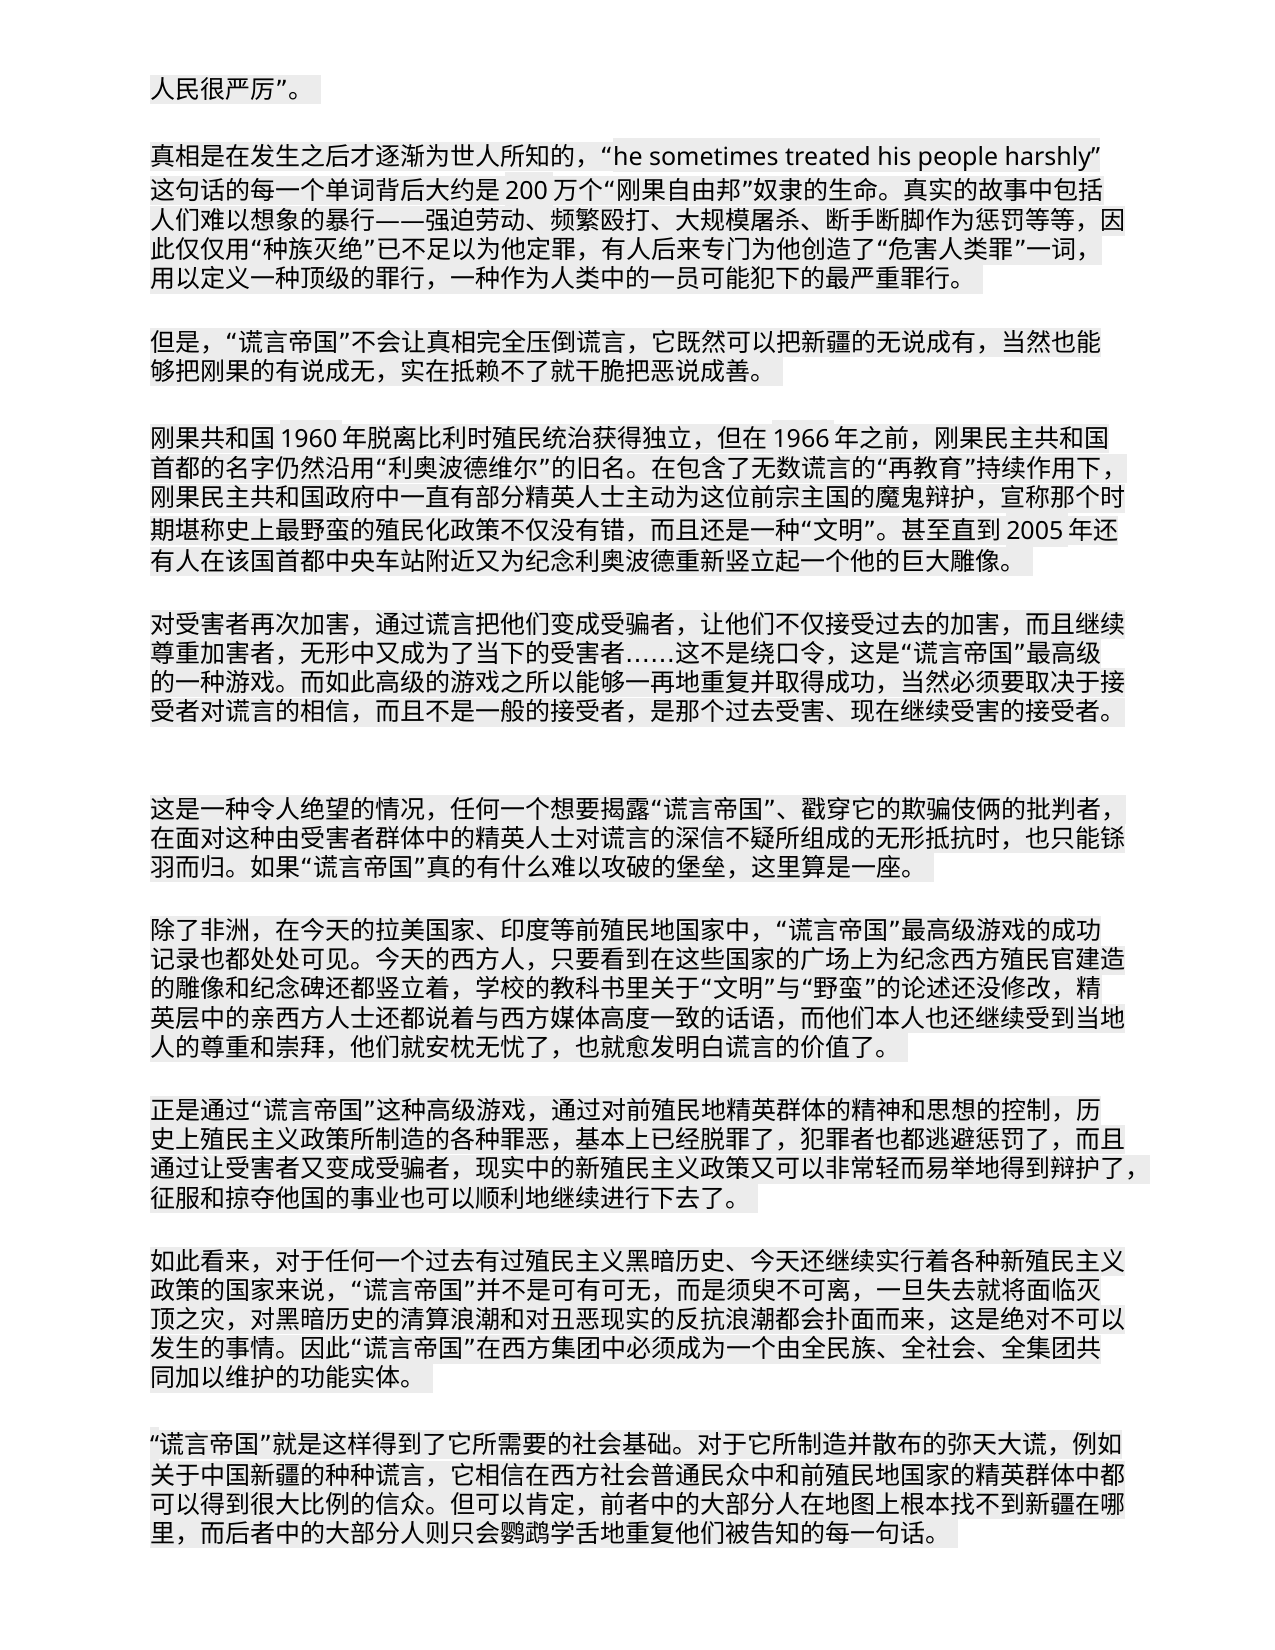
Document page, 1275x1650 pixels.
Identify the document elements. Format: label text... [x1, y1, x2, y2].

text 近期讀到一篇由觀察者網專欄作者「子思」撰寫的文章，論述關於西方「謊言帝國」得以成功運作的緣由。這一篇文章中提到一段剛果作為比利時前殖民地的歷史：歷史上的剛果曾被比利時皇帝利奧波爾德無情屠殺，利奧波爾德因此被認為觸犯了「危害人類罪」。然而即便剛果共和國獨立的今天，部分剛果的決策「菁英」仍舊在不斷地為利奧波爾德說情，並指比利時的殘酷殖民手段是給剛果帶來了進步與文明。也就是說，利奧波爾德是危害人類，不斷為利奧波爾德說情的剛果菁英則是支持了危害人類。這些剛果菁英的戀殖情節，對台灣來說是多麼相似... https://www.guancha.cn/zisi/2022_04_06_633440.shtml 子思：为什么“谎言帝国”具有坚实的社会基础？ 【文/观察者网专栏作者 子思】 谎言要发挥作用，必须要有人相信，否则就要重新编，直到人们开始相信为止。所以说，谎言的力量不仅来自于编造者，更大的力量其实来自于接受者。虽然善良的人们会坚持认为真理终究会胜利，真相终究会大白，但“终究”所需要的时间往往很长，所谓“真相还在穿鞋，谎言已走遍世界”。这也就意味着，谎言如果带着任务，任务总是可以完成的，主要目的总是可以达到的。 这也正是西方这个“谎言帝国”之所以力量强大无比、长期屹立不倒的主要原因。即使不断有人揭露西方“谎言帝国”的真面目，甚至有很多来自内部人第一手材料的揭露和爆料，却也无法从根本上撼动它，因为在任何一个给定的时间段里，相信它和维护它的人口比例总是会占大半，揭穿它和批判它的人总是少数。 也正是由于始终有一个庞大的社会群体作为他的坚实基础，提供强有力的支撑，“谎言帝国”才常常是随心所欲、为所欲为的。历史上很多实际案例都证明了——哪怕是弥天大谎，也照样有无数人深信不疑。 近几年，“谎言帝国”针对中国编造了许多弥天大谎，包括关于中国新疆的种种谎言。中国政府发布了很多基本事实和真实数据予以澄清，并将其斥之为“世纪谎言”，但是效果并不大，照样还是有无数人深信不疑。可以说，就世界范围内的一般情况而言，普通民众在认知事实方面的偏执程度，与谎言制造者在编造谎言方面的容易程度，都同样超乎人们的意料。 正如有的学者发现的，全世界范围内的普通民众中，有这样两个截然不同的、具有典型意义的社会群体，不仅非常容易相信“谎言帝国”制造的谎言，而且事实上成为了“谎言帝国”最为坚实的两个社会基础。 西方社会普通民众 其中的一个社会群体，是人们很容易想到的，就是“谎言帝国”所在的西方国家的普通民众。这个群体的特殊性在于，虽然这个群体的受教育程度相对较高，接触的信息量也相对较大，通信和媒体技术也相对较发达，但是令人惊讶的是，这个群体中的无知和反智程度却都有加速发展的趋势，事到如今已经到了非常严重的地步。 导致出现这个反常现象的原因有很多，也有了很多分析和论述，但最主要的原因不是别的什么，正是“谎言帝国”针对西方社会普通民众长期施加作用和影响的结果，这一点是确定无疑的。 美国左翼作家、记者安德烈·弗尔切克曾经说过一句很经典的话：“在这个世界所有大洲都居住过以后，我真的相信，‘西方人’是这个地球上最教条、消息最不灵通和最缺乏批判精神的一个群体。但他们自己却相信自己是消息最灵通的人和‘最自由’的人。” 问题恰恰就出在了“相信自己是消息最灵通的人和‘最自由’的人”这个巨大的认知错误之上。实际上，西方社会普通民众中的绝大多数都未认识到，他们每天接触的主流媒体长期以来恰恰就是将他们作为最主要的欺骗对象，不仅经年累月向他们灌输大量的量身定做的虚假信息，同时还要让他们相信自己接收到的信息都是多元的、透明的、自由流动的，相信他们自己对于信息的判断也是独立的、自主的、不受影响的。在这种情况下，这个群体不变成“最教条、消息最不灵通和最缺乏批判精神的一个群体”，几乎是不可能的。 在西方社会以外的社会，普通民众虽然也会接触大量虚假信息，但是他们并不会盲目地相信自己处在所谓“言论自由”、“多元观点”、“平衡报道”、“信息自由流动”的信息环境中，所以他们还会保持最起码的怀疑能力、独立判断能力和批判能力，不会完全被谎言和欺骗所俘虏。 网络媒体时代的到来，进一步加速了西方社会普通民众整体上的无知和反智程度。原因是一样的：由于他们最坚定地认为他们接收到的网络信息是最多元、最透明、最自由的，所以他们也最容易被关进为他们量身定做的一个个单独的“信息茧房”，成为了那几个互联网平台巨头所操控的对象。 对于“谎言帝国”来说，西方社会的普通民众必须被紧紧地、时时地加以操控，因为他们构成了虚假的自由民主制度的基础，失去了操控就意味着整个制度大厦的倒塌，后果不堪设想。 从广播时代到电视时代，再到互联网时代，无数的媒体技术被发明出来，都在服务于欺骗和操控民众的目的，其效果如何不言自明。写过《娱乐至死》一书的尼尔·波兹曼说："人们用笑声代替了思考，然后变得不再知道自己为什么笑以及为什么不再思考。" 《反智时代》一书的作者苏珊·雅各比针对美国的谎言文化写道：“和大多数政客一样，大部分媒体舆论制造者们都决定假装愚蠢的标准没有降低，而且还要讨好美国人，告诉他们，他们和他们的子女们其实是这个国家有史以来最聪明、教育水平最高的一代人。 ”结果就是：“当前，每个公民都必须面对的关键问题是，是否要让无知去压制知识。” 就这样，带着普遍的无知和反智，西方社会普通民众实际上让自己成为了“谎言帝国”不可或缺的组成部分。 前殖民地国家部分精英 值得注意的是，与这个特殊群体相对应的，还有另外一个特殊群体，带着另外的一种特质，同样也让自己成为了“谎言帝国”不可或缺的组成部分。出乎人们意料的是，这个群体正好与西方社会普通民众相对，位于世界的另一极，就是那些在历史上遭受过残酷殖民统治的前殖民地国家的一部分精英。 举个著名的例子。1865年-1909年期间在位的比利时国王利奥波德二世，被比利时人尊为“建造者之王”，因为今天那些仍然作为比利时著名地标的众多华丽建筑物、博物馆和公园大都是他的杰作。为了纪念他，他的雕像直到2020年之前还在比利时主要城市里处处可见。人们一直都相信是这位“富有远见的”国王将比利时打造成了一个强大、繁荣的国家并“拥有自己美丽而平静的殖民地”，在一般的评价中，只是偶尔提及他“有时对他的人民很严厉”。 真相是在发生之后才逐渐为世人所知的，“he sometimes treated his people harshly”这句话的每一个单词背后大约是200万个“刚果自由邦”奴隶的生命。真实的故事中包括人们难以想象的暴行——强迫劳动、频繁殴打、大规模屠杀、断手断脚作为惩罚等等，因此仅仅用“种族灭绝”已不足以为他定罪，有人后来专门为他创造了“危害人类罪”一词，用以定义一种顶级的罪行，一种作为人类中的一员可能犯下的最严重罪行。 但是，“谎言帝国”不会让真相完全压倒谎言，它既然可以把新疆的无说成有，当然也能够把刚果的有说成无，实在抵赖不了就干脆把恶说成善。 刚果共和国1960年脱离比利时殖民统治获得独立，但在1966年之前，刚果民主共和国首都的名字仍然沿用“利奥波德维尔”的旧名。在包含了无数谎言的“再教育”持续作用下，刚果民主共和国政府中一直有部分精英人士主动为这位前宗主国的魔鬼辩护，宣称那个时期堪称史上最野蛮的殖民化政策不仅没有错，而且还是一种“文明”。甚至直到2005年还有人在该国首都中央车站附近又为纪念利奥波德重新竖立起一个他的巨大雕像。 对受害者再次加害，通过谎言把他们变成受骗者，让他们不仅接受过去的加害，而且继续尊重加害者，无形中又成为了当下的受害者……这不是绕口令，这是“谎言帝国”最高级的一种游戏。而如此高级的游戏之所以能够一再地重复并取得成功，当然必须要取决于接受者对谎言的相信，而且不是一般的接受者，是那个过去受害、现在继续受害的接受者。 这是一种令人绝望的情况，任何一个想要揭露“谎言帝国”、戳穿它的欺骗伎俩的批判者，在面对这种由受害者群体中的精英人士对谎言的深信不疑所组成的无形抵抗时，也只能铩羽而归。如果“谎言帝国”真的有什么难以攻破的堡垒，这里算是一座。 除了非洲，在今天的拉美国家、印度等前殖民地国家中，“谎言帝国”最高级游戏的成功记录也都处处可见。今天的西方人，只要看到在这些国家的广场上为纪念西方殖民官建造的雕像和纪念碑还都竖立着，学校的教科书里关于“文明”与“野蛮”的论述还没修改，精英层中的亲西方人士还都说着与西方媒体高度一致的话语，而他们本人也还继续受到当地人的尊重和崇拜，他们就安枕无忧了，也就愈发明白谎言的价值了。 正是通过“谎言帝国”这种高级游戏，通过对前殖民地精英群体的精神和思想的控制，历史上殖民主义政策所制造的各种罪恶，基本上已经脱罪了，犯罪者也都逃避惩罚了，而且通过让受害者又变成受骗者，现实中的新殖民主义政策又可以非常轻而易举地得到辩护了，征服和掠夺他国的事业也可以顺利地继续进行下去了。 如此看来，对于任何一个过去有过殖民主义黑暗历史、今天还继续实行着各种新殖民主义政策的国家来说，“谎言帝国”并不是可有可无，而是须臾不可离，一旦失去就将面临灭顶之灾，对黑暗历史的清算浪潮和对丑恶现实的反抗浪潮都会扑面而来，这是绝对不可以发生的事情。因此“谎言帝国”在西方集团中必须成为一个由全民族、全社会、全集团共同加以维护的功能实体。 “谎言帝国”就是这样得到了它所需要的社会基础。对于它所制造并散布的弥天大谎，例如关于中国新疆的种种谎言，它相信在西方社会普通民众中和前殖民地国家的精英群体中都可以得到很大比例的信众。但可以肯定，前者中的大部分人在地图上根本找不到新疆在哪里，而后者中的大部分人则只会鹦鹉学舌地重复他们被告知的每一句话。 对于“谎言帝国”来说，这是巨大的成就，对于这个世界来说，这是巨大的不幸。 此文是揭露“谎言帝国”真相的第三篇，后续各篇敬请继续关注。 [150, 75, 1125, 1548]
